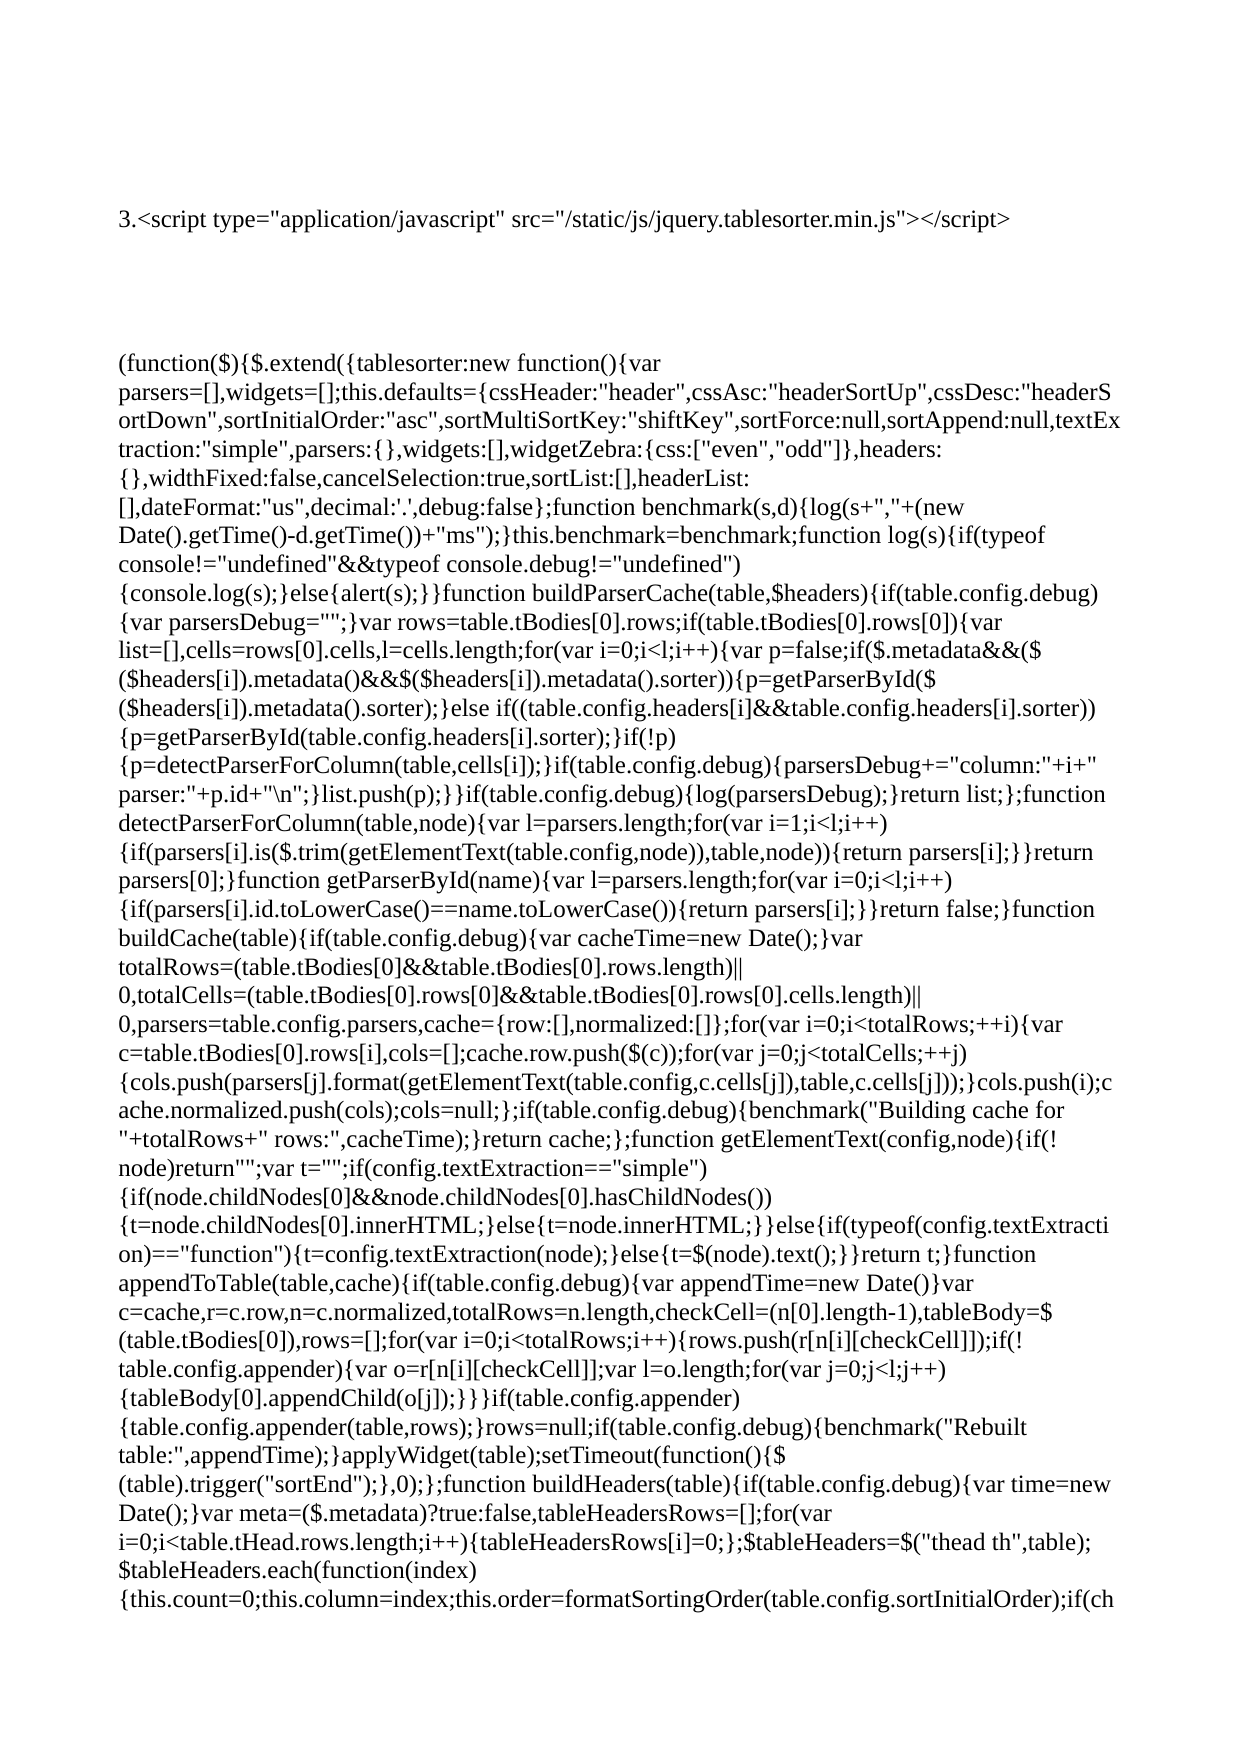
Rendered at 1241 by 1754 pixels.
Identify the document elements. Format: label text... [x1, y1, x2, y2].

text 3.<script type="application/javascript" src="/static/js/jquery.tablesorter.min.js"></script> [118, 204, 1122, 233]
text (function($){$.extend({tablesorter:new function(){var parsers=[],widgets=[];this.defaults={cssHeader:"header",cssAsc:"headerSortUp",cssDesc:"headerSortDown",sortInitialOrder:"asc",sortMultiSortKey:"shiftKey",sortForce:null,sortAppend:null,textExtraction:"simple",parsers:{},widgets:[],widgetZebra:{css:["even","odd"]},headers:{},widthFixed:false,cancelSelection:true,sortList:[],headerList:[],dateFormat:"us",decimal:'.',debug:false};function benchmark(s,d){log(s+","+(new Date().getTime()-d.getTime())+"ms");}this.benchmark=benchmark;function log(s){if(typeof console!="undefined"&&typeof console.debug!="undefined"){console.log(s);}else{alert(s);}}function buildParserCache(table,$headers){if(table.config.debug){var parsersDebug="";}var rows=table.tBodies[0].rows;if(table.tBodies[0].rows[0]){var list=[],cells=rows[0].cells,l=cells.length;for(var i=0;i<l;i++){var p=false;if($.metadata&&($($headers[i]).metadata()&&$($headers[i]).metadata().sorter)){p=getParserById($($headers[i]).metadata().sorter);}else if((table.config.headers[i]&&table.config.headers[i].sorter)){p=getParserById(table.config.headers[i].sorter);}if(!p){p=detectParserForColumn(table,cells[i]);}if(table.config.debug){parsersDebug+="column:"+i+" parser:"+p.id+"\n";}list.push(p);}}if(table.config.debug){log(parsersDebug);}return list;};function detectParserForColumn(table,node){var l=parsers.length;for(var i=1;i<l;i++){if(parsers[i].is($.trim(getElementText(table.config,node)),table,node)){return parsers[i];}}return parsers[0];}function getParserById(name){var l=parsers.length;for(var i=0;i<l;i++){if(parsers[i].id.toLowerCase()==name.toLowerCase()){return parsers[i];}}return false;}function buildCache(table){if(table.config.debug){var cacheTime=new Date();}var totalRows=(table.tBodies[0]&&table.tBodies[0].rows.length)||0,totalCells=(table.tBodies[0].rows[0]&&table.tBodies[0].rows[0].cells.length)||0,parsers=table.config.parsers,cache={row:[],normalized:[]};for(var i=0;i<totalRows;++i){var c=table.tBodies[0].rows[i],cols=[];cache.row.push($(c));for(var j=0;j<totalCells;++j){cols.push(parsers[j].format(getElementText(table.config,c.cells[j]),table,c.cells[j]));}cols.push(i);cache.normalized.push(cols);cols=null;};if(table.config.debug){benchmark("Building cache for "+totalRows+" rows:",cacheTime);}return cache;};function getElementText(config,node){if(!node)return"";var t="";if(config.textExtraction=="simple"){if(node.childNodes[0]&&node.childNodes[0].hasChildNodes()){t=node.childNodes[0].innerHTML;}else{t=node.innerHTML;}}else{if(typeof(config.textExtraction)=="function"){t=config.textExtraction(node);}else{t=$(node).text();}}return t;}function appendToTable(table,cache){if(table.config.debug){var appendTime=new Date()}var c=cache,r=c.row,n=c.normalized,totalRows=n.length,checkCell=(n[0].length-1),tableBody=$(table.tBodies[0]),rows=[];for(var i=0;i<totalRows;i++){rows.push(r[n[i][checkCell]]);if(!table.config.appender){var o=r[n[i][checkCell]];var l=o.length;for(var j=0;j<l;j++){tableBody[0].appendChild(o[j]);}}}if(table.config.appender){table.config.appender(table,rows);}rows=null;if(table.config.debug){benchmark("Rebuilt table:",appendTime);}applyWidget(table);setTimeout(function(){$(table).trigger("sortEnd");},0);};function buildHeaders(table){if(table.config.debug){var time=new Date();}var meta=($.metadata)?true:false,tableHeadersRows=[];for(var i=0;i<table.tHead.rows.length;i++){tableHeadersRows[i]=0;};$tableHeaders=$("thead th",table);$tableHeaders.each(function(index){this.count=0;this.column=index;this.order=formatSortingOrder(table.config.sortInitialOrder);if(ch [118, 348, 1122, 1613]
